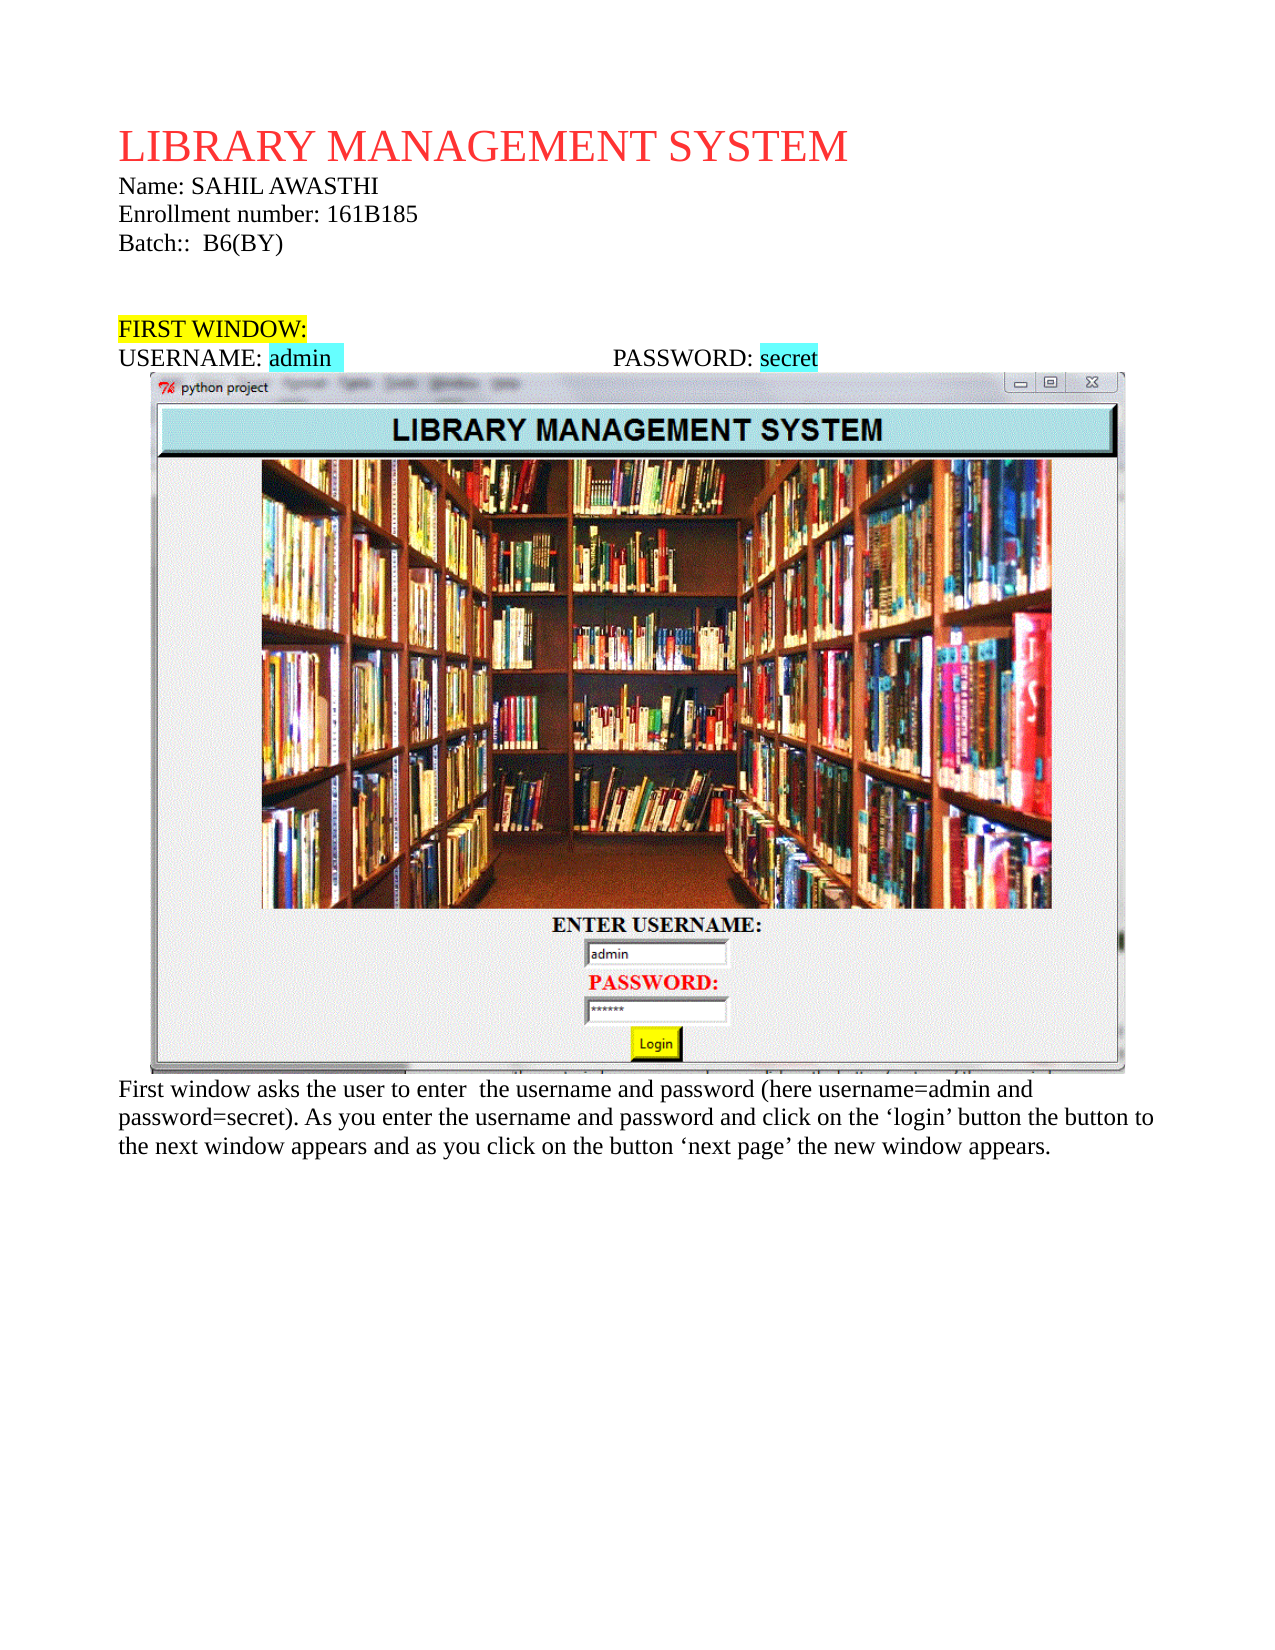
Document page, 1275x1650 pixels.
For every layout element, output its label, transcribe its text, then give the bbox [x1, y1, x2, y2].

text First window asks the user to enter the username and password (here username=admin and password=secret). As you enter the username and password and click on the ‘login’ button the button to the next window appears and as you click on the button ‘next page’ the new window appears. [118, 913, 1157, 1160]
text LIBRARY MANAGEMENT SYSTEM [118, 118, 1157, 171]
text FIRST WINDOW: [118, 314, 1157, 343]
text Name: SAHIL AWASTHI [118, 171, 1157, 199]
text USERNAME: admin PASSWORD: secret [118, 343, 1157, 372]
text Batch:: B6(BY) [118, 228, 1157, 257]
text Enrollment number: 161B185 [118, 199, 1157, 228]
